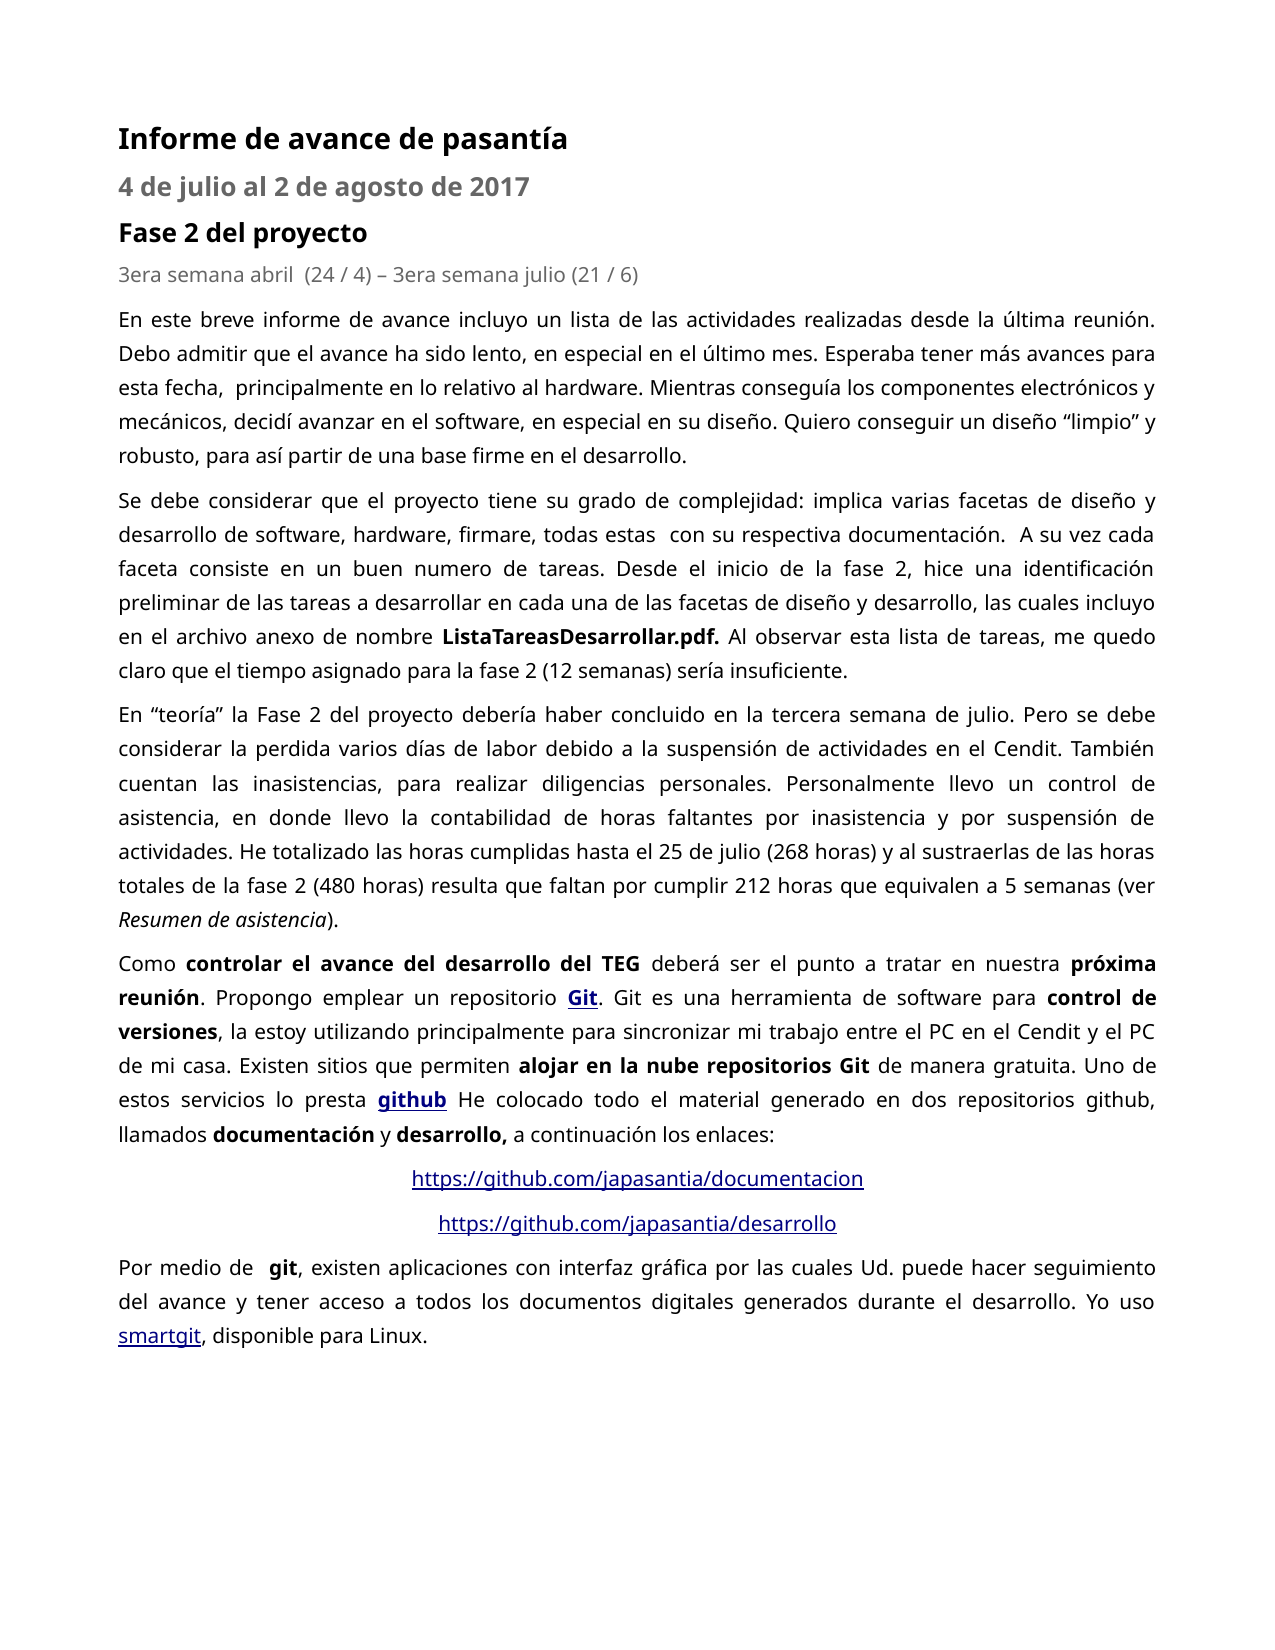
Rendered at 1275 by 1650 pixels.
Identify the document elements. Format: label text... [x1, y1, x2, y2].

text https://github.com/japasantia/desarrollo [118, 1209, 1157, 1237]
text En este breve informe de avance incluyo un lista de las actividades realizadas desde la última reunión. Debo admitir que el avance ha sido lento, en especial en el último mes. Esperaba tener más avances para esta fecha, principalmente en lo relativo al hardware. Mientras conseguía los componentes electrónicos y mecánicos, decidí avanzar en el software, en especial en su diseño. Quiero conseguir un diseño “limpio” y robusto, para así partir de una base firme en el desarrollo. [118, 305, 1157, 470]
text Se debe considerar que el proyecto tiene su grado de complejidad: implica varias facetas de diseño y desarrollo de software, hardware, firmare, todas estas con su respectiva documentación. A su vez cada faceta consiste en un buen numero de tareas. Desde el inicio de la fase 2, hice una identificación preliminar de las tareas a desarrollar en cada una de las facetas de diseño y desarrollo, las cuales incluyo en el archivo anexo de nombre ListaTareasDesarrollar.pdf. Al observar esta lista de tareas, me quedo claro que el tiempo asignado para la fase 2 (12 semanas) sería insuficiente. [118, 486, 1157, 684]
text https://github.com/japasantia/documentacion [118, 1164, 1157, 1193]
text 3era semana abril (24 / 4) – 3era semana julio (21 / 6) [118, 261, 1157, 289]
text Como controlar el avance del desarrollo del TEG deberá ser el punto a tratar en nuestra próxima reunión. Propongo emplear un repositorio Git. Git es una herramienta de software para control de versiones, la estoy utilizando principalmente para sincronizar mi trabajo entre el PC en el Cendit y el PC de mi casa. Existen sitios que permiten alojar en la nube repositorios Git de manera gratuita. Uno de estos servicios lo presta github He colocado todo el material generado en dos repositorios github, llamados documentación y desarrollo, a continuación los enlaces: [118, 949, 1157, 1148]
subtitle Fase 2 del proyecto [118, 214, 1157, 250]
text Por medio de git, existen aplicaciones con interfaz gráfica por las cuales Ud. puede hacer seguimiento del avance y tener acceso a todos los documentos digitales generados durante el desarrollo. Yo uso smartgit, disponible para Linux. [118, 1253, 1157, 1350]
text En “teoría” la Fase 2 del proyecto debería haber concluido en la tercera semana de julio. Pero se debe considerar la perdida varios días de labor debido a la suspensión de actividades en el Cendit. También cuentan las inasistencias, para realizar diligencias personales. Personalmente llevo un control de asistencia, en donde llevo la contabilidad de horas faltantes por inasistencia y por suspensión de actividades. He totalizado las horas cumplidas hasta el 25 de julio (268 horas) y al sustraerlas de las horas totales de la fase 2 (480 horas) resulta que faltan por cumplir 212 horas que equivalen a 5 semanas (ver Resumen de asistencia). [118, 701, 1157, 933]
subtitle 4 de julio al 2 de agosto de 2017 [118, 168, 1157, 204]
subtitle Informe de avance de pasantía [118, 118, 1157, 158]
